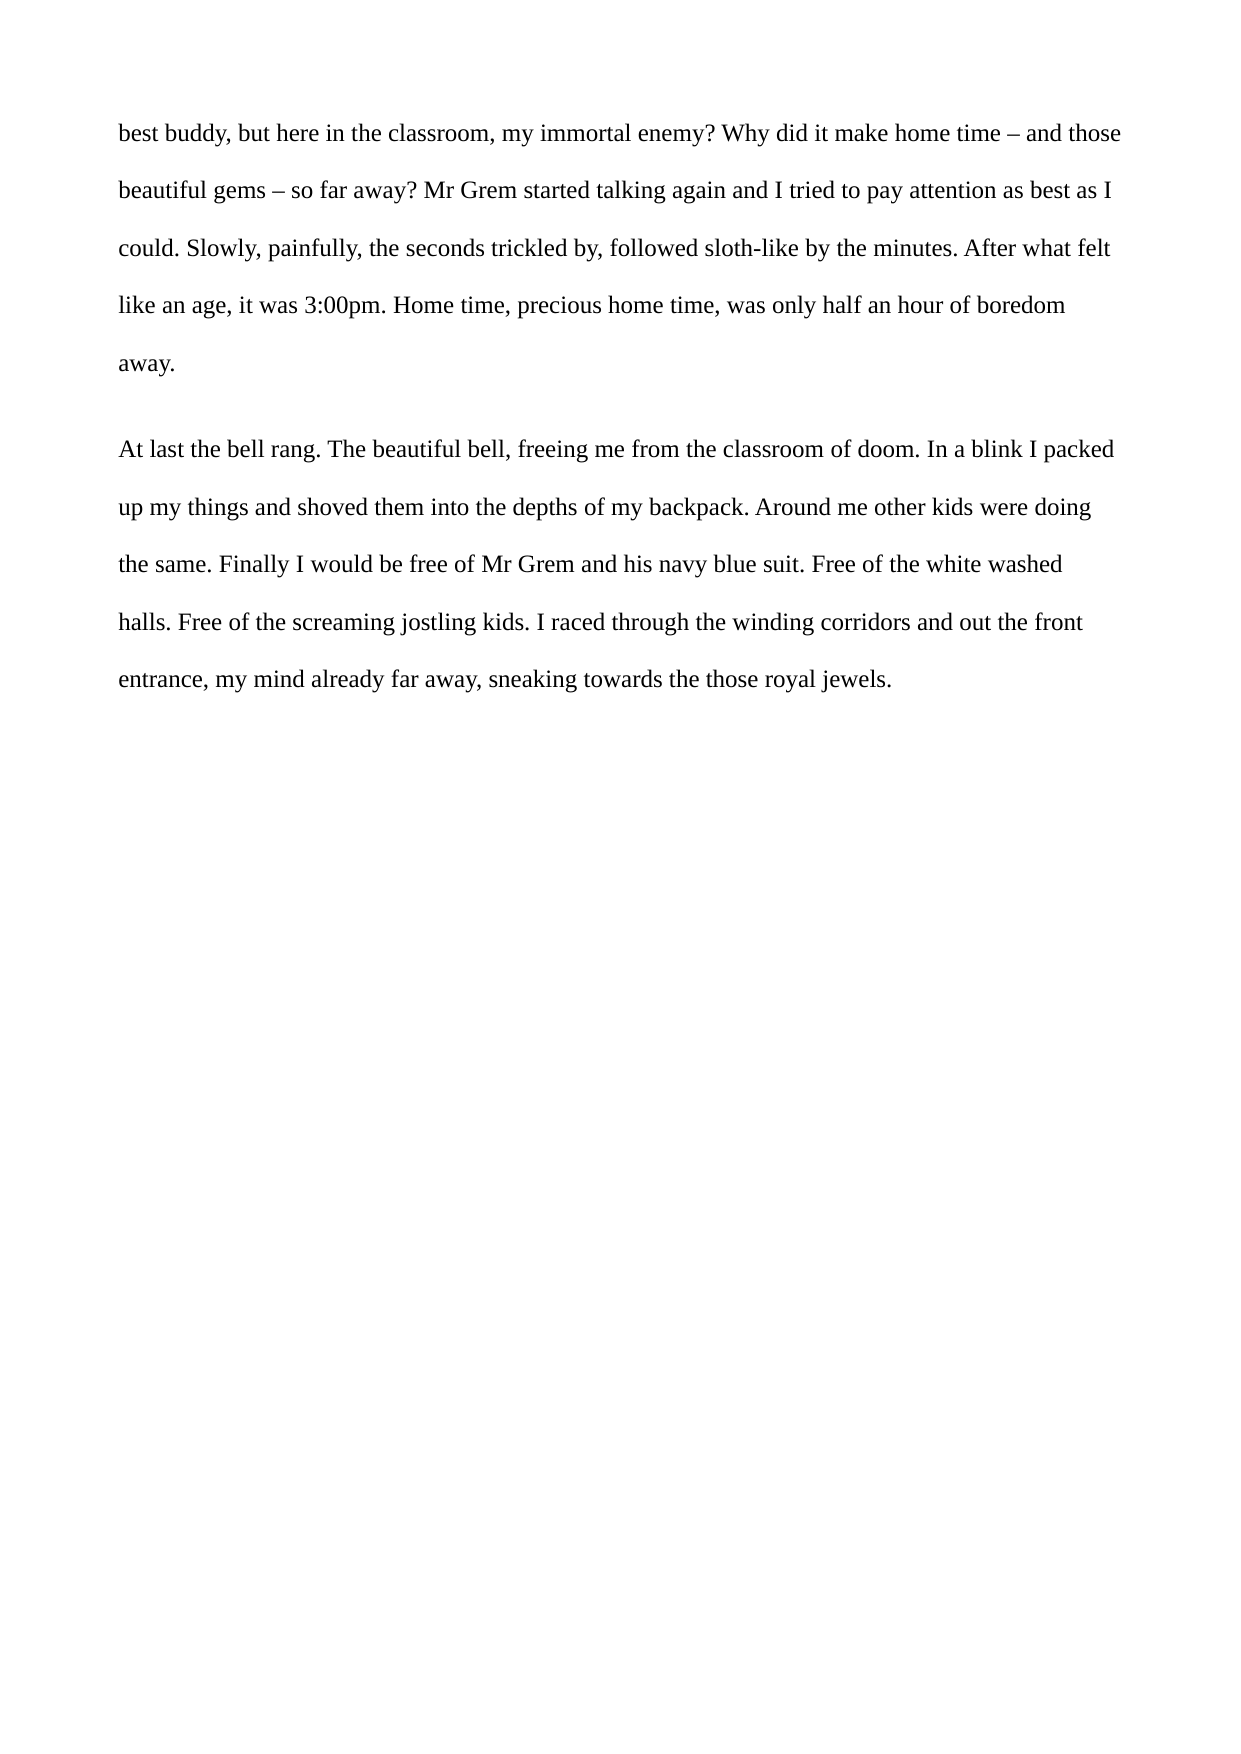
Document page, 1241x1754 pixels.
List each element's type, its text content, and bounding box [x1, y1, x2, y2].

text best buddy, but here in the classroom, my immortal enemy? Why did it make home time – and those beautiful gems – so far away? Mr Grem started talking again and I tried to pay attention as best as I could. Slowly, painfully, the seconds trickled by, followed sloth-like by the minutes. After what felt like an age, it was 3:00pm. Home time, precious home time, was only half an hour of boredom away. [118, 118, 1122, 377]
text At last the bell rang. The beautiful bell, freeing me from the classroom of doom. In a blink I packed up my things and shoved them into the depths of my backpack. Around me other kids were doing the same. Finally I would be free of Mr Grem and his navy blue suit. Free of the white washed halls. Free of the screaming jostling kids. I raced through the winding corridors and out the front entrance, my mind already far away, sneaking towards the those royal jewels. [118, 434, 1122, 693]
